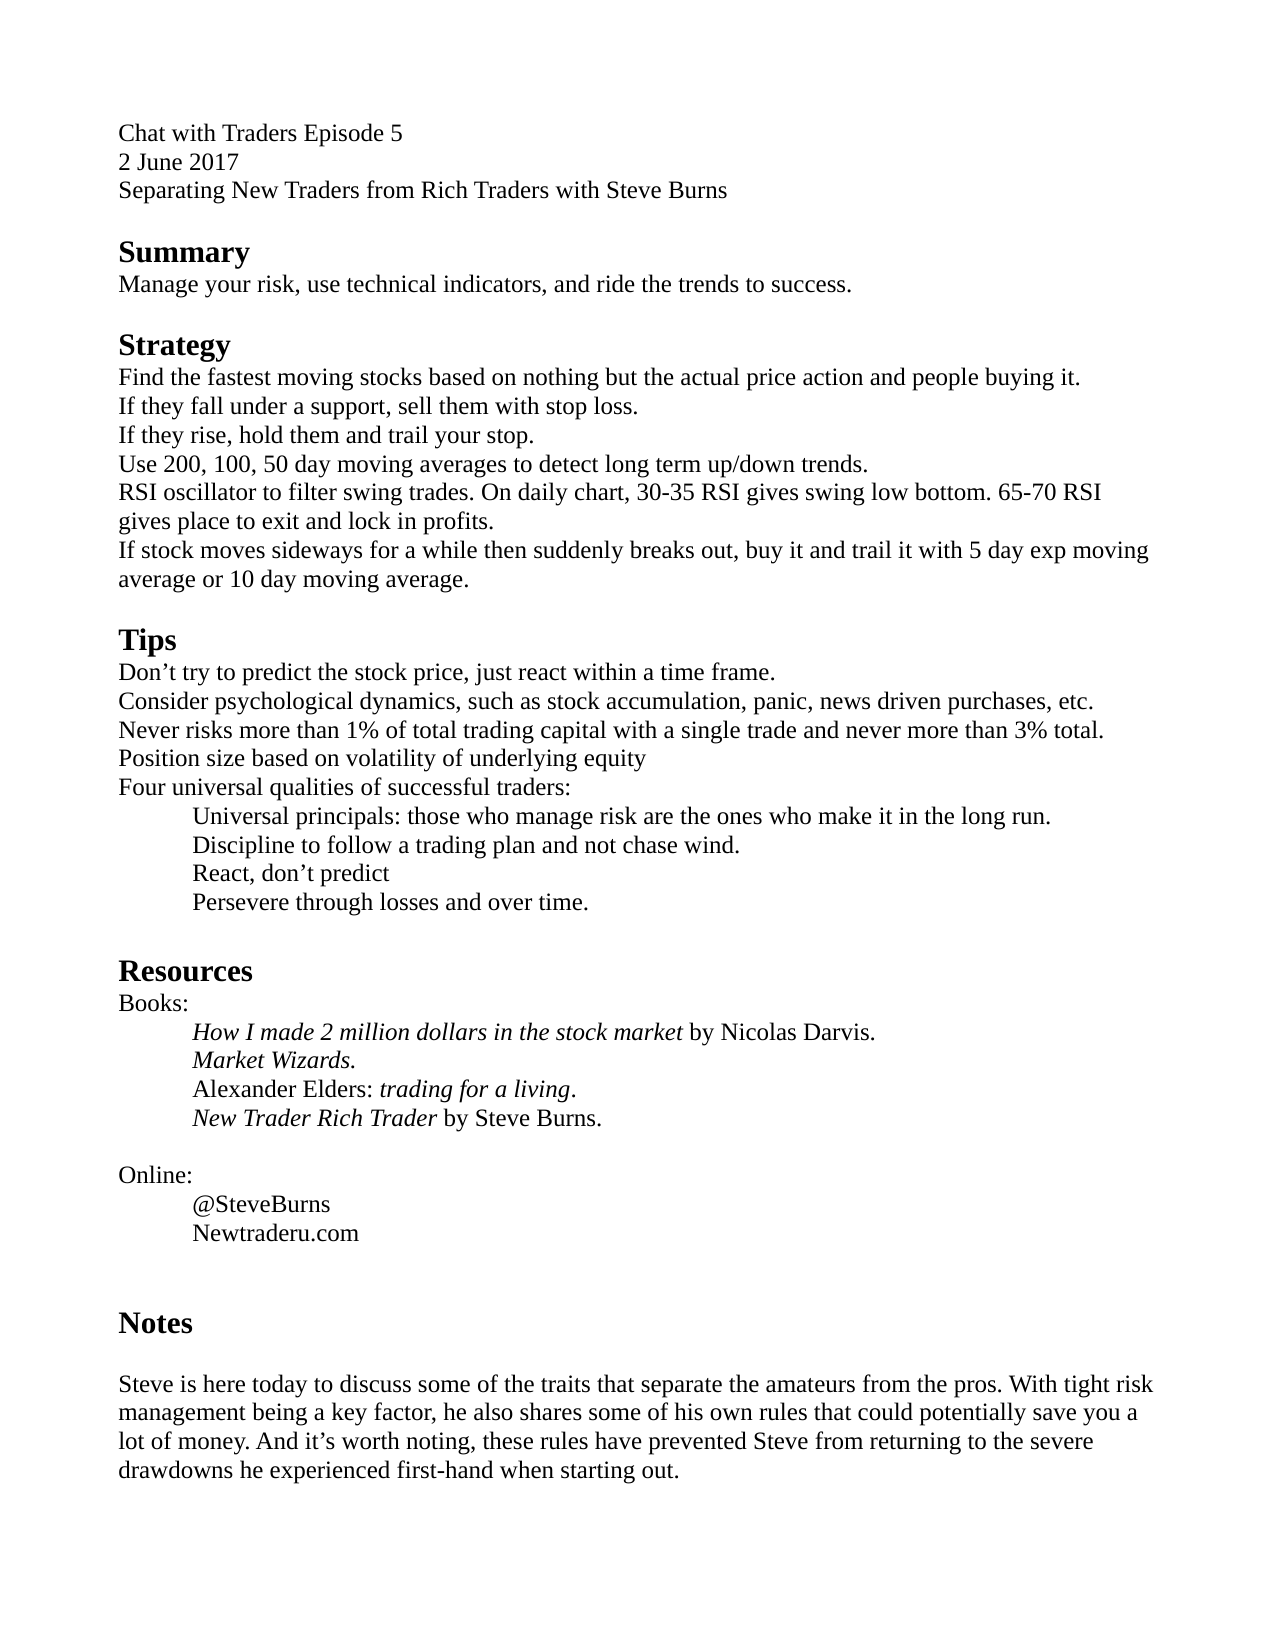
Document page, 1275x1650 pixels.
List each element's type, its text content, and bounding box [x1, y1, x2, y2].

text Position size based on volatility of underlying equity [118, 743, 1157, 772]
text React, don’t predict [118, 858, 1157, 887]
text Tips [118, 621, 1157, 657]
text Resources [118, 952, 1157, 988]
text Books: [118, 988, 1157, 1017]
text Steve is here today to discuss some of the traits that separate the amateurs from the pros. With tight risk management being a key factor, he also shares some of his own rules that could potentially save you a lot of money. And it’s worth noting, these rules have prevented Steve from returning to the severe drawdowns he experienced first-hand when starting out. [118, 1369, 1157, 1484]
text Never risks more than 1% of total trading capital with a single trade and never more than 3% total. [118, 715, 1157, 743]
text If they fall under a support, sell them with stop loss. [118, 391, 1157, 420]
text Discipline to follow a trading plan and not chase wind. [118, 830, 1157, 858]
text Alexander Elders: trading for a living. [118, 1074, 1157, 1103]
text Separating New Traders from Rich Traders with Steve Burns [118, 176, 1157, 204]
text Market Wizards. [118, 1045, 1157, 1074]
text Find the fastest moving stocks based on nothing but the actual price action and people buying it. [118, 362, 1157, 391]
text New Trader Rich Trader by Steve Burns. [118, 1103, 1157, 1132]
text @SteveBurns [118, 1189, 1157, 1218]
text Online: [118, 1160, 1157, 1189]
text Use 200, 100, 50 day moving averages to detect long term up/down trends. [118, 449, 1157, 477]
text Chat with Traders Episode 5 [118, 118, 1157, 147]
text RSI oscillator to filter swing trades. On daily chart, 30-35 RSI gives swing low bottom. 65-70 RSI gives place to exit and lock in profits. [118, 477, 1157, 535]
text Consider psychological dynamics, such as stock accumulation, panic, news driven purchases, etc. [118, 686, 1157, 715]
text Notes [118, 1304, 1157, 1340]
text 2 June 2017 [118, 147, 1157, 176]
text If stock moves sideways for a while then suddenly breaks out, buy it and trail it with 5 day exp moving average or 10 day moving average. [118, 535, 1157, 592]
text Don’t try to predict the stock price, just react within a time frame. [118, 657, 1157, 686]
text Persevere through losses and over time. [118, 887, 1157, 916]
text Newtraderu.com [118, 1218, 1157, 1247]
text Manage your risk, use technical indicators, and ride the trends to success. [118, 269, 1157, 298]
text Strategy [118, 327, 1157, 362]
text Universal principals: those who manage risk are the ones who make it in the long run. [118, 801, 1157, 830]
text How I made 2 million dollars in the stock market by Nicolas Darvis. [118, 1017, 1157, 1045]
text Four universal qualities of successful traders: [118, 772, 1157, 801]
text If they rise, hold them and trail your stop. [118, 420, 1157, 449]
text Summary [118, 233, 1157, 269]
